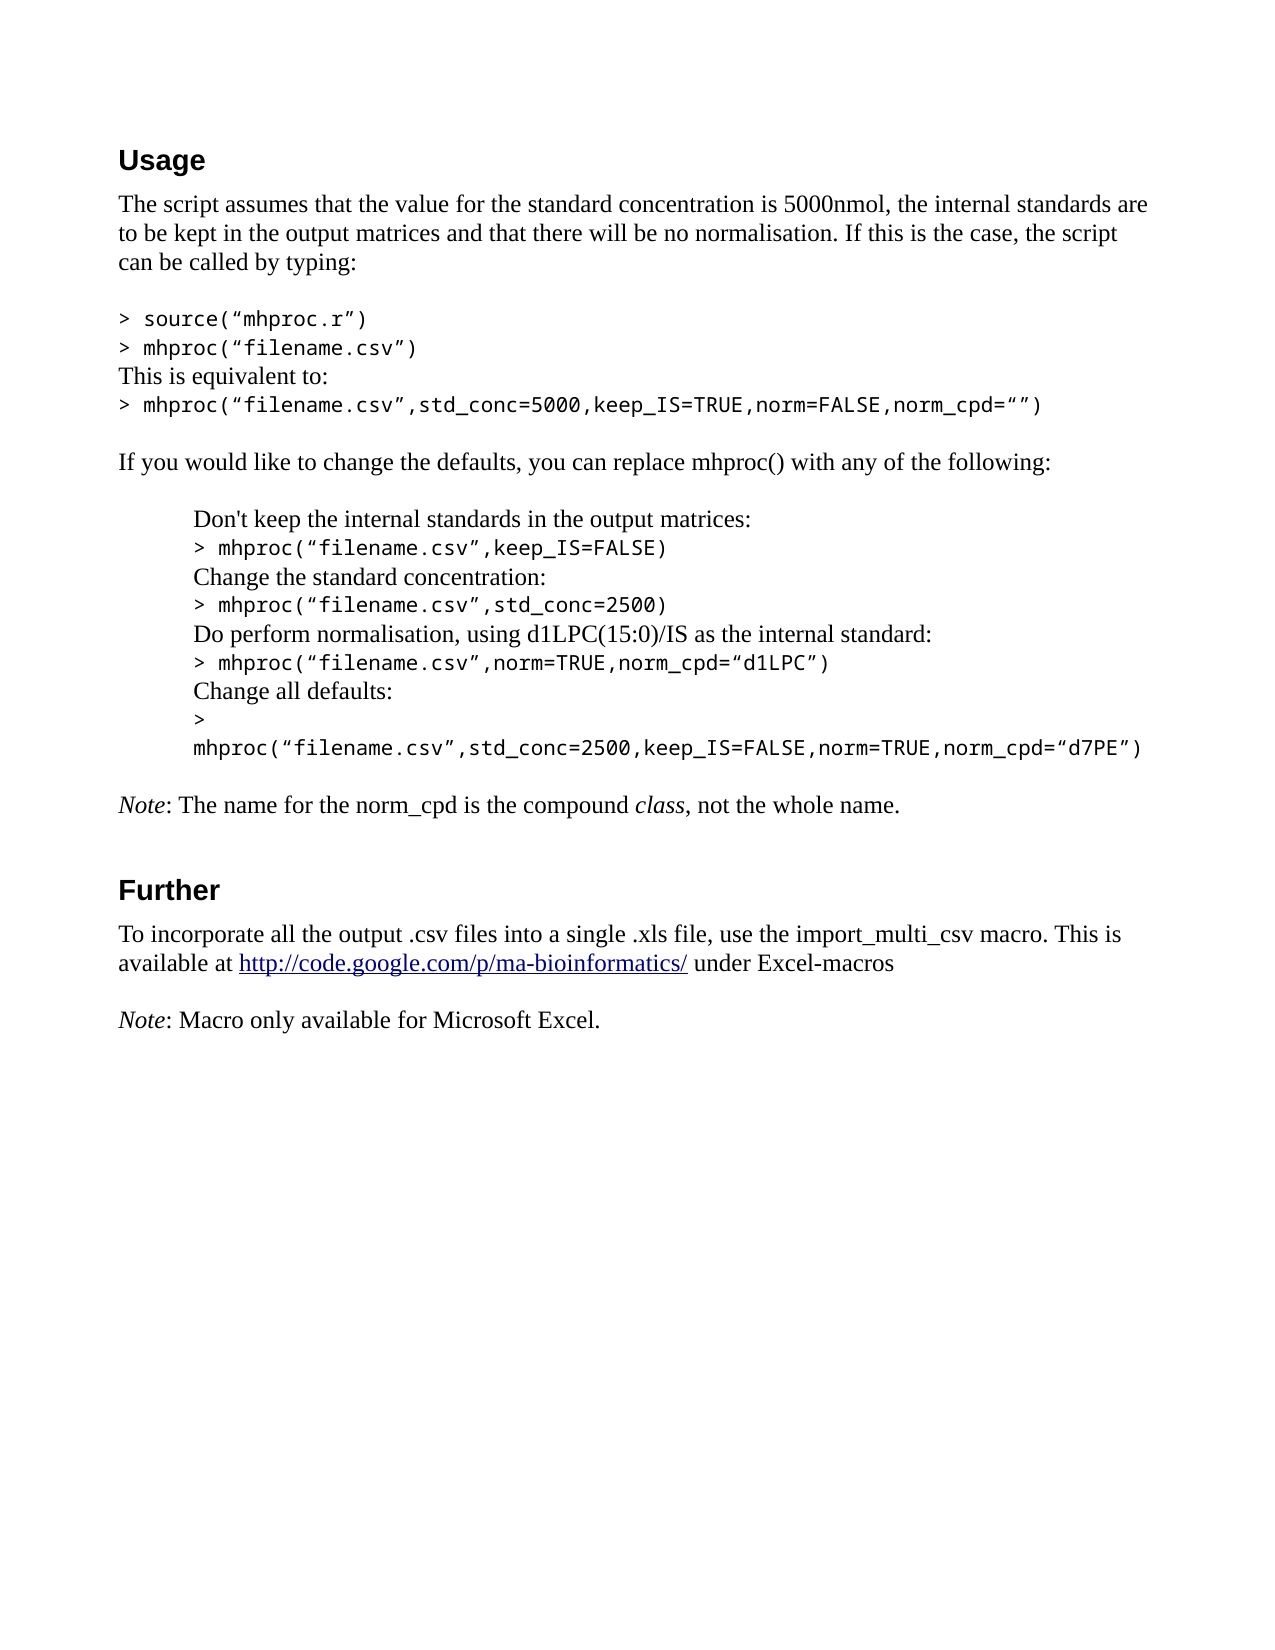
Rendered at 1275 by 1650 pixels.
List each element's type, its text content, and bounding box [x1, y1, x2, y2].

text To incorporate all the output .csv files into a single .xls file, use the import_multi_csv macro. This is available at http://code.google.com/p/ma-bioinformatics/ under Excel-macros [118, 919, 1157, 976]
text > mhproc(“filename.csv”,norm=TRUE,norm_cpd=“d1LPC”) [193, 648, 1157, 676]
subtitle Further [118, 873, 1157, 906]
text > mhproc(“filename.csv”,std_conc=2500,keep_IS=FALSE,norm=TRUE,norm_cpd=“d7PE”) [193, 705, 1157, 762]
text > source(“mhproc.r”) [118, 304, 1157, 333]
text The script assumes that the value for the standard concentration is 5000nmol, the internal standards are to be kept in the output matrices and that there will be no normalisation. If this is the case, the script can be called by typing: [118, 189, 1157, 275]
text Note: Macro only available for Microsoft Excel. [118, 1005, 1157, 1034]
text Do perform normalisation, using d1LPC(15:0)/IS as the internal standard: [193, 619, 1157, 648]
text This is equivalent to: [118, 361, 1157, 390]
text Don't keep the internal standards in the output matrices: [193, 504, 1157, 533]
text Change the standard concentration: [193, 562, 1157, 590]
text > mhproc(“filename.csv”,std_conc=5000,keep_IS=TRUE,norm=FALSE,norm_cpd=“”) [118, 390, 1157, 418]
text > mhproc(“filename.csv”,std_conc=2500) [193, 590, 1157, 619]
text If you would like to change the defaults, you can replace mhproc() with any of the following: [118, 447, 1157, 476]
text > mhproc(“filename.csv”) [118, 333, 1157, 361]
subtitle Usage [118, 143, 1157, 177]
text > mhproc(“filename.csv”,keep_IS=FALSE) [193, 533, 1157, 562]
text Change all defaults: [193, 676, 1157, 705]
text Note: The name for the norm_cpd is the compound class, not the whole name. [118, 790, 1157, 819]
